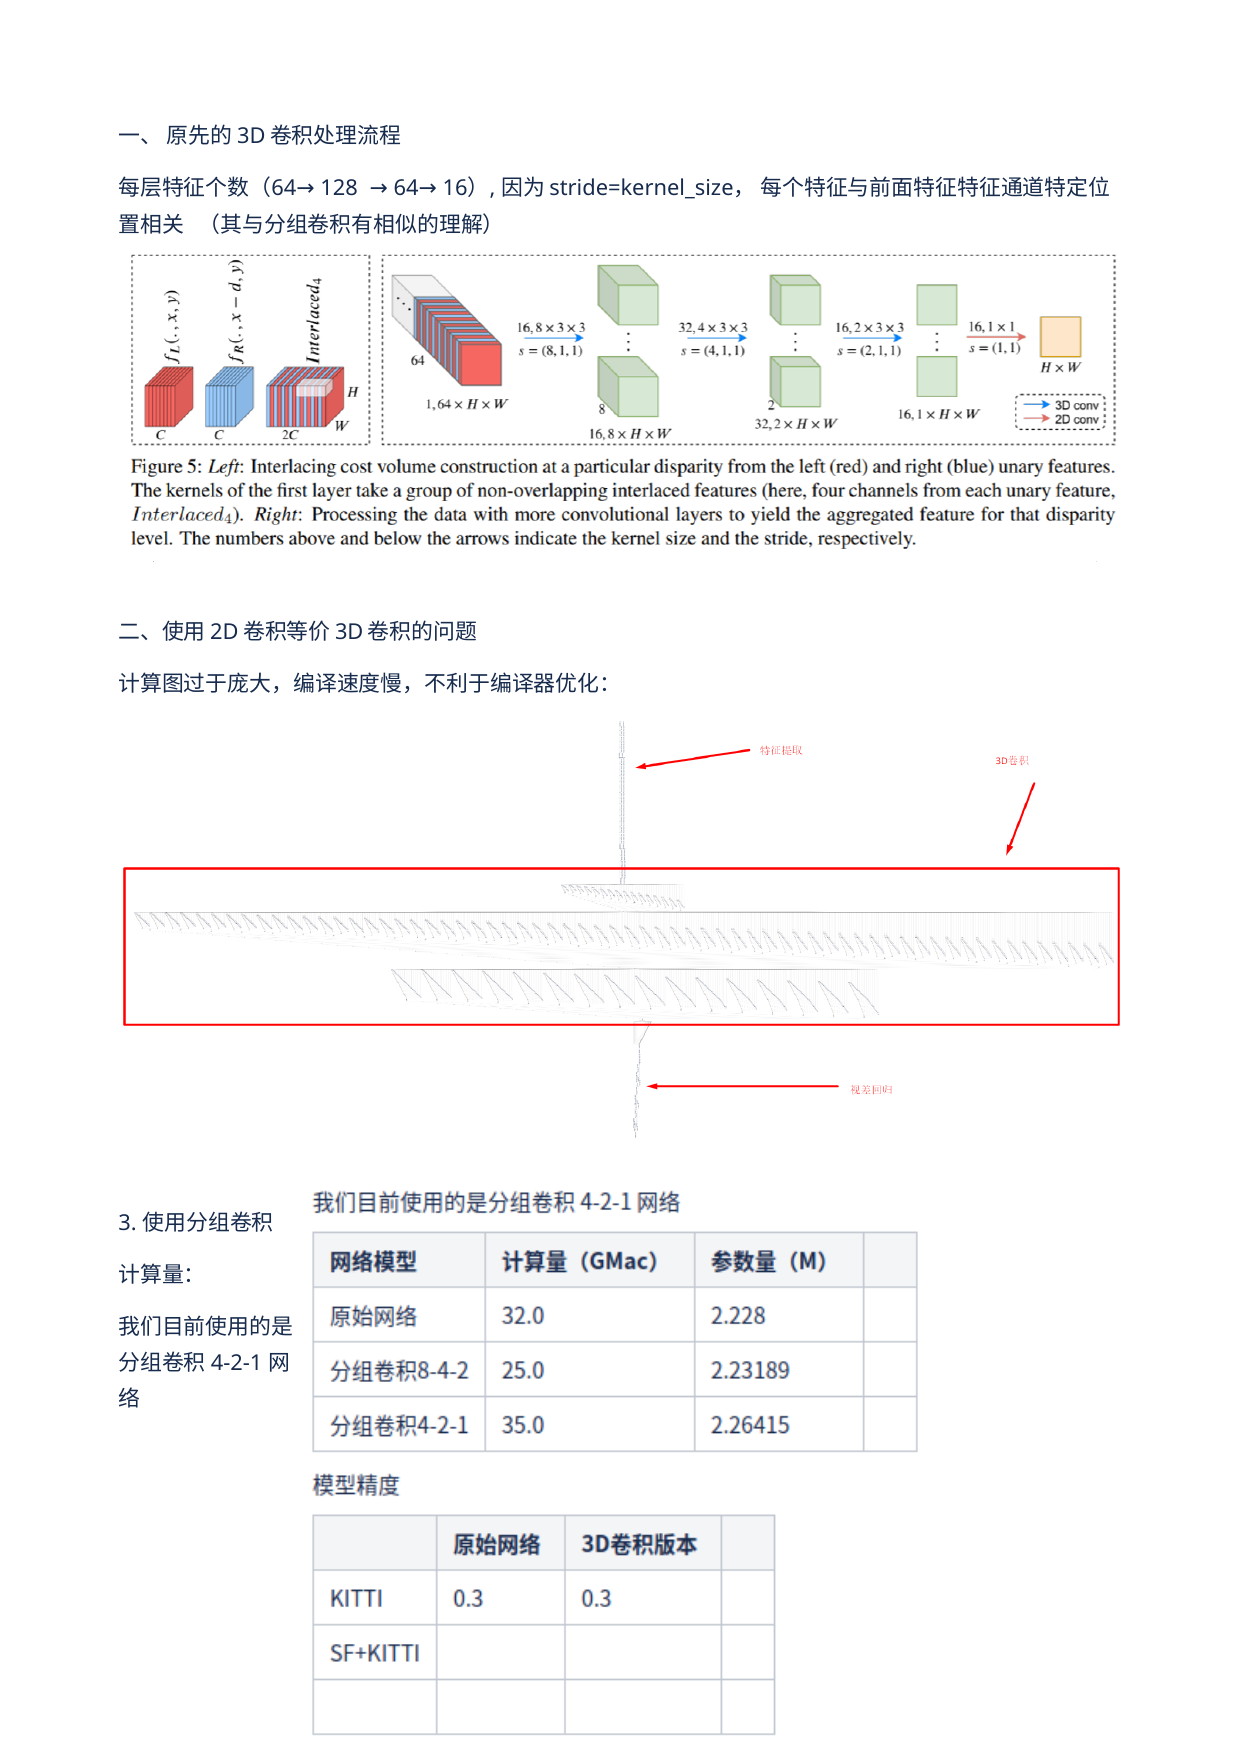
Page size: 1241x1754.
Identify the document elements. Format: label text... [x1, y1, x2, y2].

text [932, 1204, 1122, 1236]
picture [308, 1185, 932, 1754]
picture [118, 243, 1123, 562]
text 一、 原先的3D卷积处理流程 [118, 118, 1122, 150]
text 计算图过于庞大，编译速度慢，不利于编译器优化： [118, 666, 1122, 698]
text [932, 1257, 1122, 1288]
text 3. 使用分组卷积 [118, 1204, 308, 1236]
picture [118, 702, 1123, 1152]
text 二、使用2D卷积等价3D卷积的问题 [118, 614, 1122, 646]
text 计算量： [118, 1257, 308, 1288]
text 我们目前使用的是分组卷积 4-2-1 网络 [118, 1309, 308, 1413]
text [932, 1309, 1122, 1413]
text 每层特征个数（64→ 128 → 64→ 16）, 因为stride=kernel_size， 每个特征与前面特征特征通道特定位置相关 （其与分组卷积有相似的理解） [118, 170, 1122, 238]
